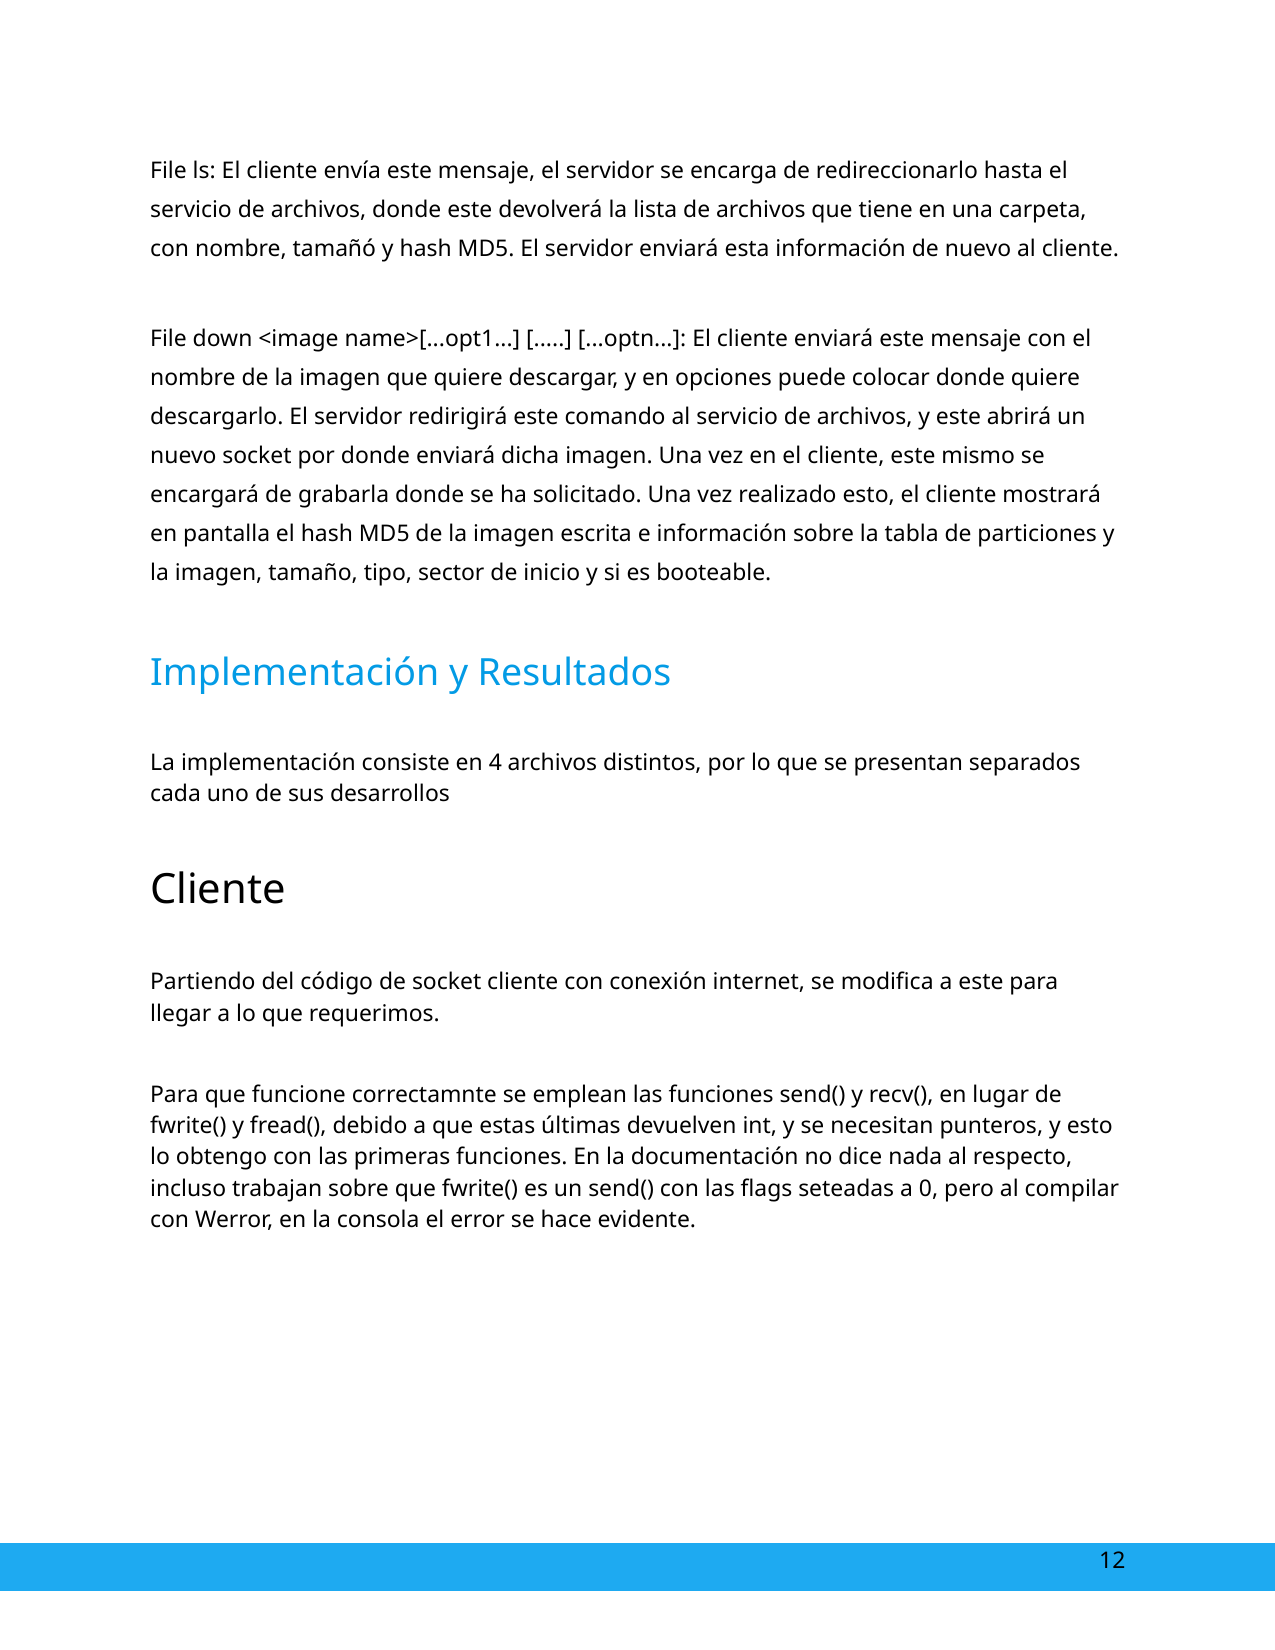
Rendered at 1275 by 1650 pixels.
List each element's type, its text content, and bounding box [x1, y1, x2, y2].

text Partiendo del código de socket cliente con conexión internet, se modifica a este para llegar a lo que requerimos. [150, 965, 1125, 1028]
text La implementación consiste en 4 archivos distintos, por lo que se presentan separados cada uno de sus desarrollos [150, 746, 1125, 808]
subtitle Implementación y Resultados [150, 645, 1125, 696]
text Cliente [150, 858, 1125, 915]
text File ls: El cliente envía este mensaje, el servidor se encarga de redireccionarlo hasta el servicio de archivos, donde este devolverá la lista de archivos que tiene en una carpeta, con nombre, tamañó y hash MD5. El servidor enviará esta información de nuevo al cliente. [150, 154, 1125, 264]
text File down <image name>[...opt1...] [.....] [...optn...]: El cliente enviará este mensaje con el nombre de la imagen que quiere descargar, y en opciones puede colocar donde quiere descargarlo. El servidor redirigirá este comando al servicio de archivos, y este abrirá un nuevo socket por donde enviará dicha imagen. Una vez en el cliente, este mismo se encargará de grabarla donde se ha solicitado. Una vez realizado esto, el cliente mostrará en pantalla el hash MD5 de la imagen escrita e información sobre la tabla de particiones y la imagen, tamaño, tipo, sector de inicio y si es booteable. [150, 321, 1125, 587]
picture [0, 1543, 1275, 1591]
text Para que funcione correctamnte se emplean las funciones send() y recv(), en lugar de fwrite() y fread(), debido a que estas últimas devuelven int, y se necesitan punteros, y esto lo obtengo con las primeras funciones. En la documentación no dice nada al respecto, incluso trabajan sobre que fwrite() es un send() con las flags seteadas a 0, pero al compilar con Werror, en la consola el error se hace evidente. [150, 1078, 1125, 1234]
